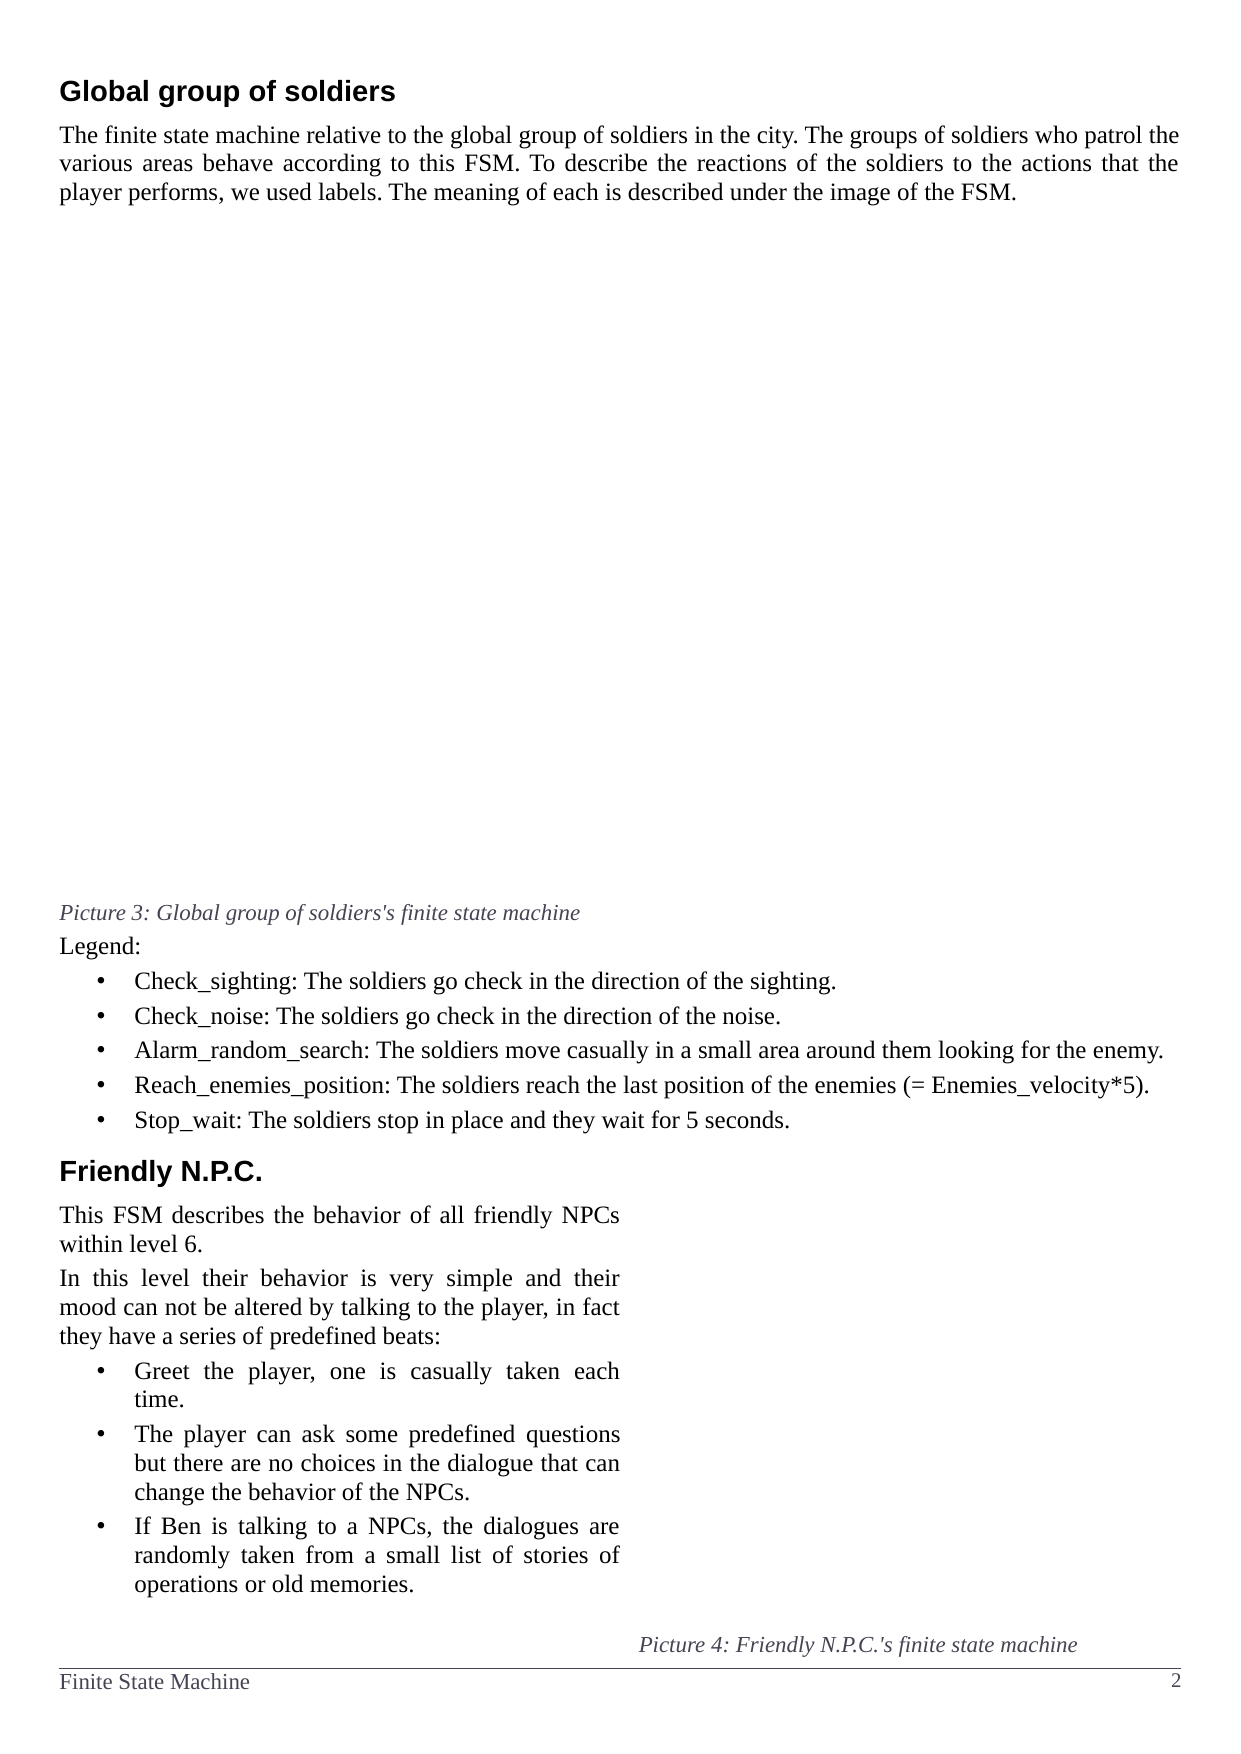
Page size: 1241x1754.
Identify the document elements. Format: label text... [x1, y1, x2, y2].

text In this level their behavior is very simple and their mood can not be altered by talking to the player, in fact they have a series of predefined beats: [59, 1263, 638, 1350]
text This FSM describes the behavior of all friendly NPCs within level 6. [59, 1200, 1181, 1258]
text The finite state machine relative to the global group of soldiers in the city. The groups of soldiers who patrol the various areas behave according to this FSM. To describe the reactions of the soldiers to the actions that the player performs, we used labels. The meaning of each is described under the image of the FSM. [59, 120, 1181, 206]
list The player can ask some predefined questions but there are no choices in the dialogue that can change the behavior of the NPCs. [97, 1419, 638, 1505]
list Greet the player, one is casually taken each time. [97, 1356, 638, 1413]
text Picture 4: Friendly N.P.C.'s finite state machine [638, 1213, 1181, 1657]
list Check_sighting: The soldiers go check in the direction of the sighting. [97, 966, 1181, 995]
list Alarm_random_search: The soldiers move casually in a small area around them looking for the enemy. [97, 1035, 1181, 1064]
list Reach_enemies_position: The soldiers reach the last position of the enemies (= Enemies_velocity*5). [97, 1070, 1181, 1099]
list If Ben is talking to a NPCs, the dialogues are randomly taken from a small list of stories of operations or old memories. [97, 1511, 638, 1598]
list Check_noise: The soldiers go check in the direction of the noise. [97, 1001, 1181, 1029]
list Stop_wait: The soldiers stop in place and they wait for 5 seconds. [97, 1105, 1181, 1133]
subtitle Global group of soldiers [59, 74, 1181, 107]
text Picture 3: Global group of soldiers's finite state machine [59, 224, 1181, 925]
text Legend: [59, 931, 1181, 960]
subtitle Friendly N.P.C. [59, 1154, 1181, 1188]
